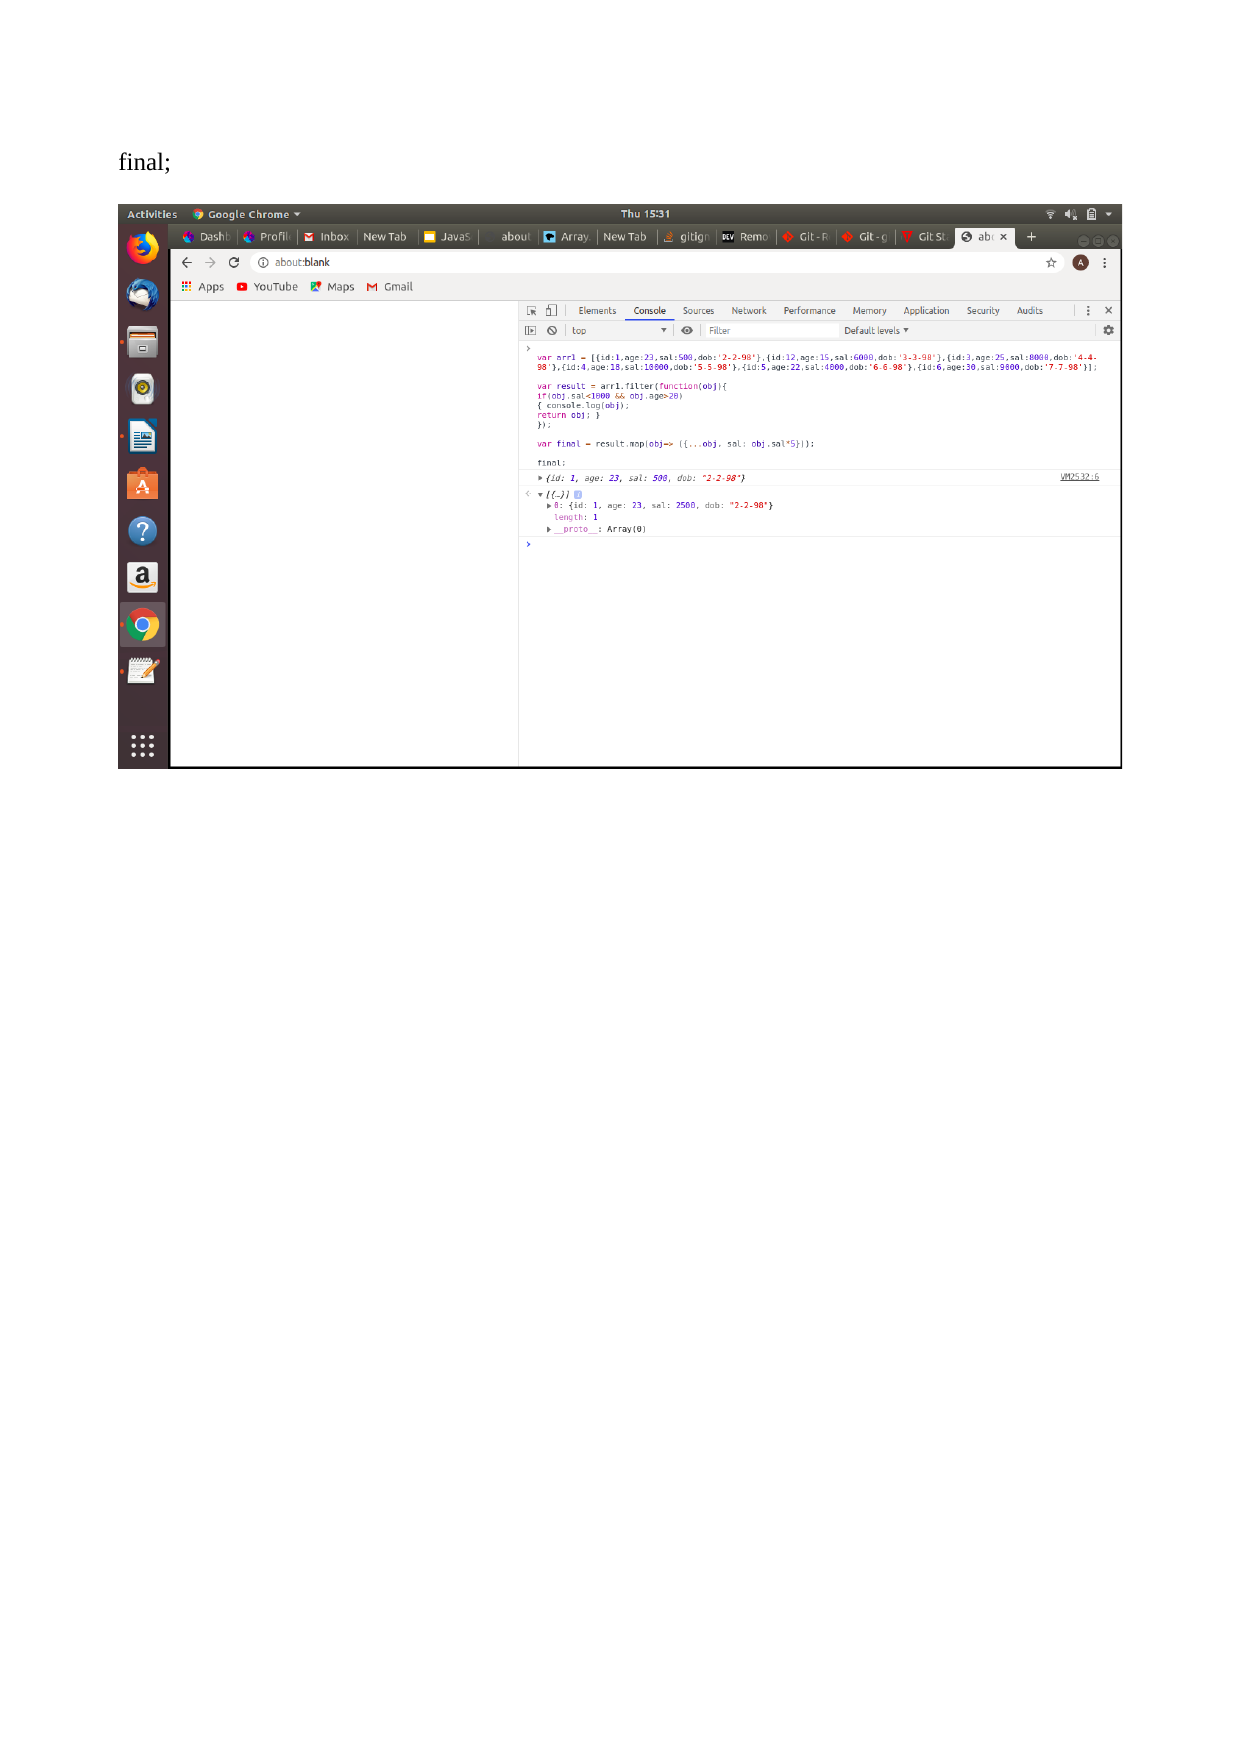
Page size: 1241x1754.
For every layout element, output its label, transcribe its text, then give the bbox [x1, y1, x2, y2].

text final; [118, 147, 1122, 176]
picture [118, 204, 1123, 769]
